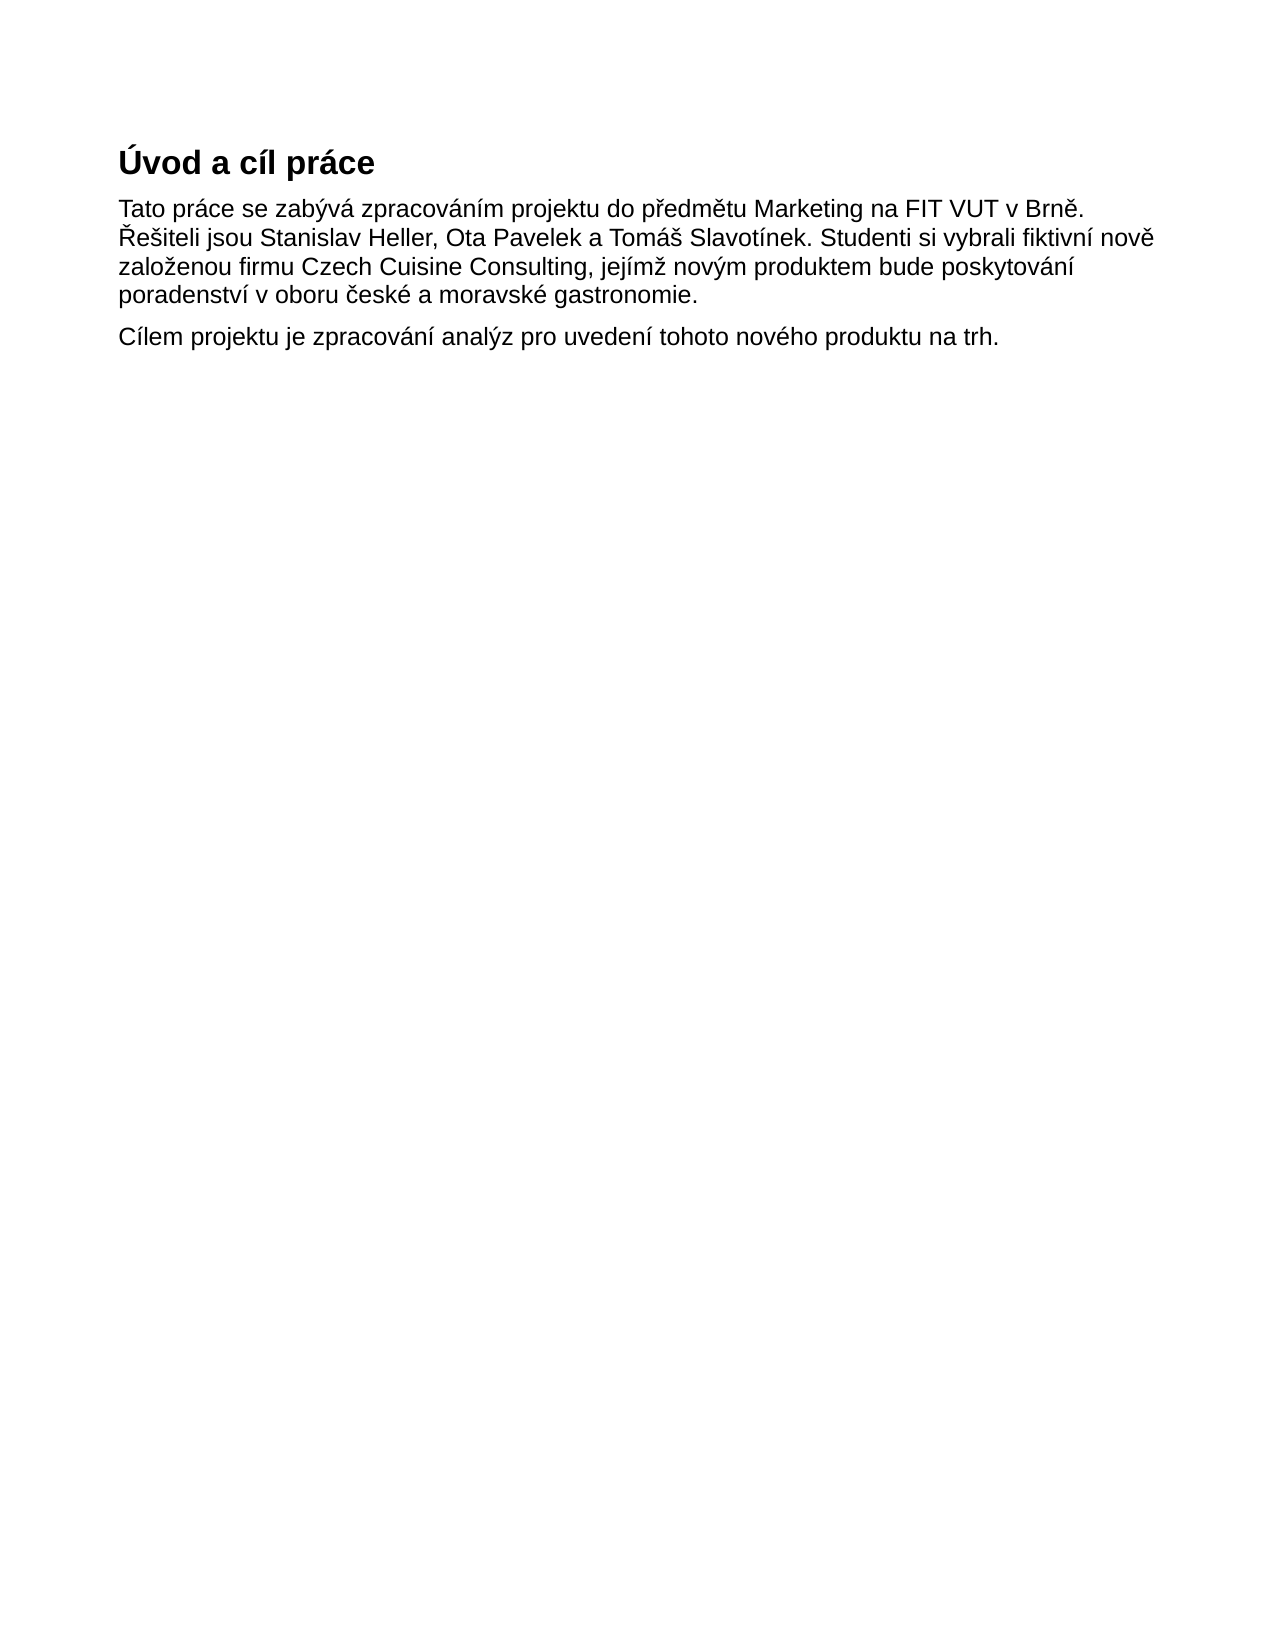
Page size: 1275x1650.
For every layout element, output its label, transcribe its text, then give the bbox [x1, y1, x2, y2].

subtitle Cílem projektu je zpracování analýz pro uvedení tohoto nového produktu na trh. [118, 322, 1157, 351]
subtitle Úvod a cíl práce [118, 143, 1157, 182]
subtitle Tato práce se zabývá zpracováním projektu do předmětu Marketing na FIT VUT v Brně. Řešiteli jsou Stanislav Heller, Ota Pavelek a Tomáš Slavotínek. Studenti si vybrali fiktivní nově založenou firmu Czech Cuisine Consulting, jejímž novým produktem bude poskytování poradenství v oboru české a moravské gastronomie. [118, 194, 1157, 309]
